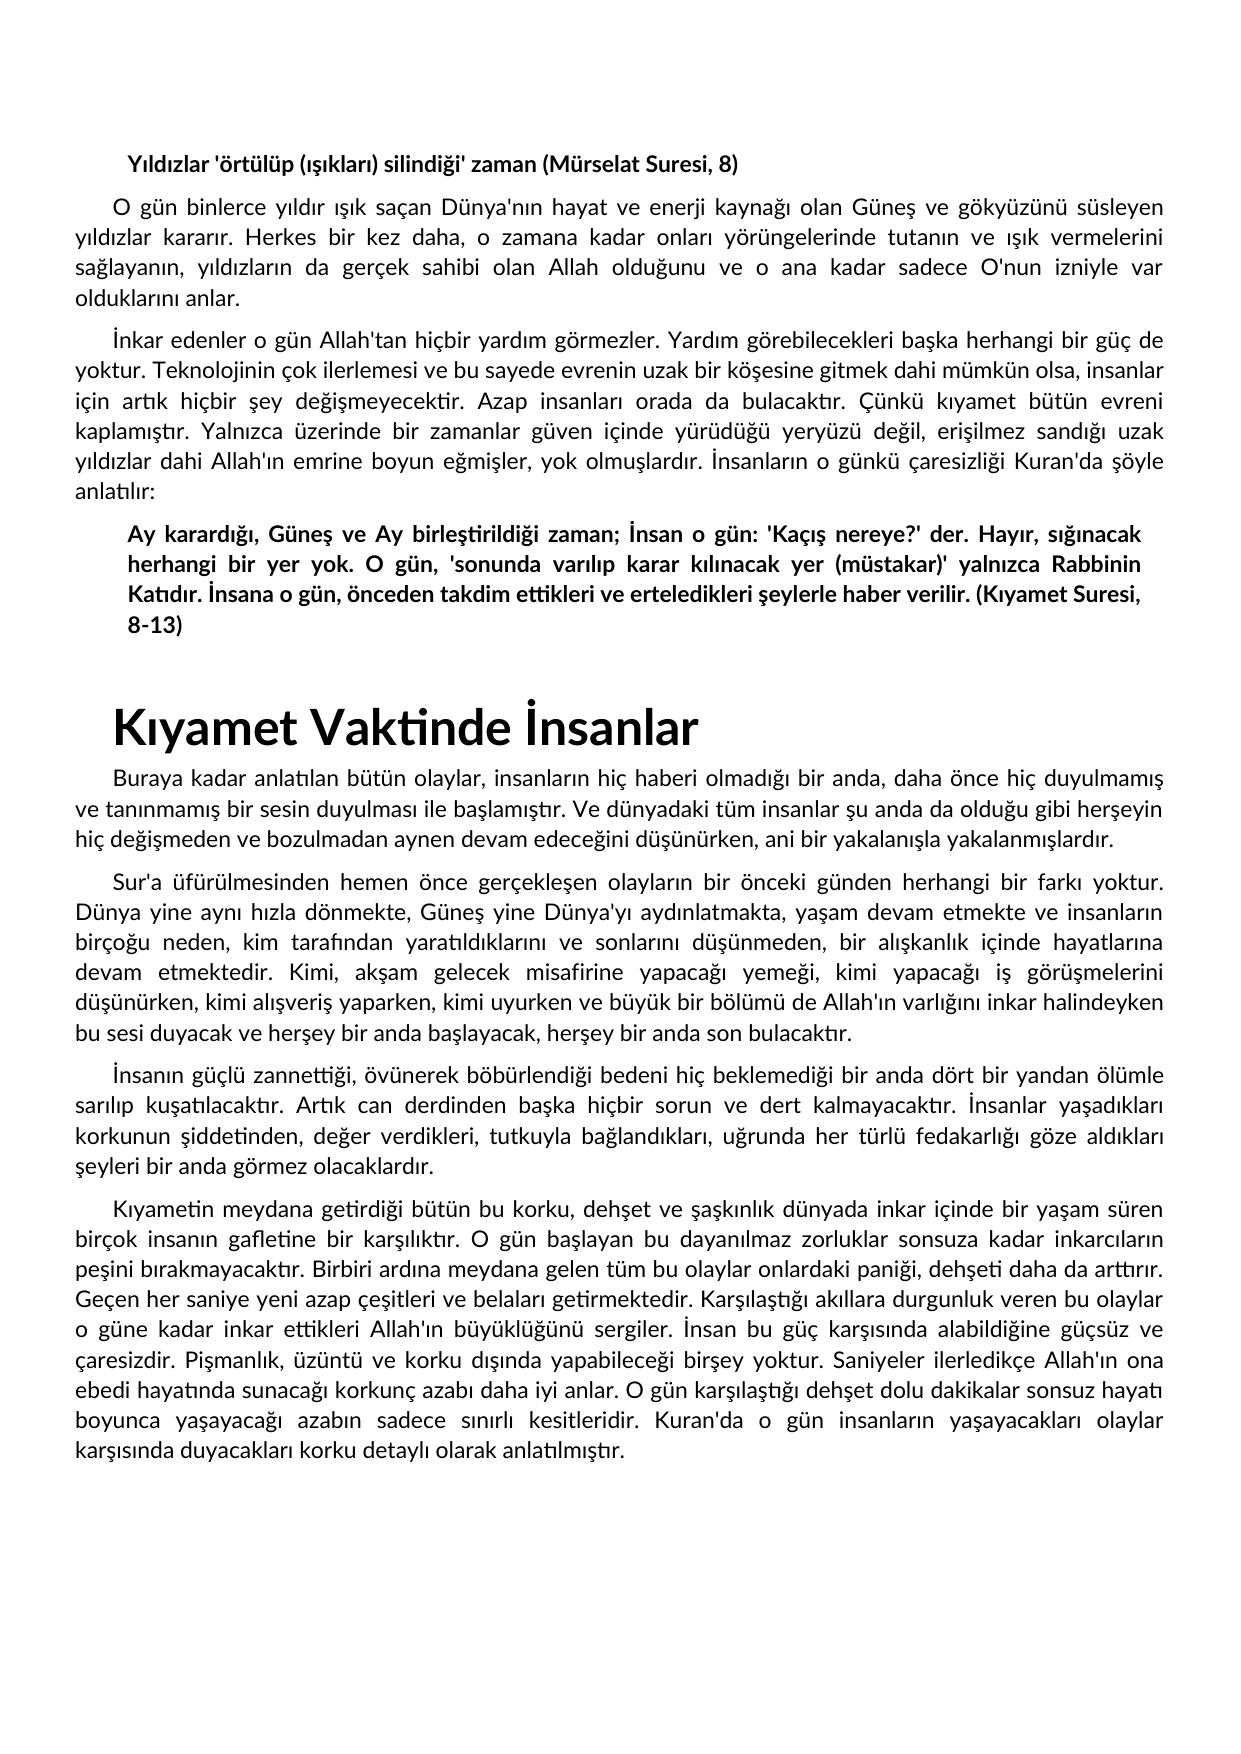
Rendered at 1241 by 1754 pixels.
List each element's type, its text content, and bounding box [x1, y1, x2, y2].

text Kıyametin meydana getirdiği bütün bu korku, dehşet ve şaşkınlık dünyada inkar içinde bir yaşam süren birçok insanın gafletine bir karşılıktır. O gün başlayan bu dayanılmaz zorluklar sonsuza kadar inkarcıların peşini bırakmayacaktır. Birbiri ardına meydana gelen tüm bu olaylar onlardaki paniği, dehşeti daha da arttırır. Geçen her saniye yeni azap çeşitleri ve belaları getirmektedir. Karşılaştığı akıllara durgunluk veren bu olaylar o güne kadar inkar ettikleri Allah'ın büyüklüğünü sergiler. İnsan bu güç karşısında alabildiğine güçsüz ve çaresizdir. Pişmanlık, üzüntü ve korku dışında yapabileceği birşey yoktur. Saniyeler ilerledikçe Allah'ın ona ebedi hayatında sunacağı korkunç azabı daha iyi anlar. O gün karşılaştığı dehşet dolu dakikalar sonsuz hayatı boyunca yaşayacağı azabın sadece sınırlı kesitleridir. Kuran'da o gün insanların yaşayacakları olaylar karşısında duyacakları korku detaylı olarak anlatılmıştır. [75, 1194, 1165, 1463]
text İnkar edenler o gün Allah'tan hiçbir yardım görmezler. Yardım görebilecekleri başka herhangi bir güç de yoktur. Teknolojinin çok ilerlemesi ve bu sayede evrenin uzak bir köşesine gitmek dahi mümkün olsa, insanlar için artık hiçbir şey değişmeyecektir. Azap insanları orada da bulacaktır. Çünkü kıyamet bütün evreni kaplamıştır. Yalnızca üzerinde bir zamanlar güven içinde yürüdüğü yeryüzü değil, erişilmez sandığı uzak yıldızlar dahi Allah'ın emrine boyun eğmişler, yok olmuşlardır. İnsanların o günkü çaresizliği Kuran'da şöyle anlatılır: [75, 326, 1165, 504]
subtitle Kıyamet Vaktinde İnsanlar [112, 696, 1165, 756]
text Sur'a üfürülmesinden hemen önce gerçekleşen olayların bir önceki günden herhangi bir farkı yoktur. Dünya yine aynı hızla dönmekte, Güneş yine Dünya'yı aydınlatmakta, yaşam devam etmekte ve insanların birçoğu neden, kim tarafından yaratıldıklarını ve sonlarını düşünmeden, bir alışkanlık içinde hayatlarına devam etmektedir. Kimi, akşam gelecek misafirine yapacağı yemeği, kimi yapacağı iş görüşmelerini düşünürken, kimi alışveriş yaparken, kimi uyurken ve büyük bir bölümü de Allah'ın varlığını inkar halindeyken bu sesi duyacak ve herşey bir anda başlayacak, herşey bir anda son bulacaktır. [75, 867, 1165, 1046]
text İnsanın güçlü zannettiği, övünerek böbürlendiği bedeni hiç beklemediği bir anda dört bir yandan ölümle sarılıp kuşatılacaktır. Artık can derdinden başka hiçbir sorun ve dert kalmayacaktır. İnsanlar yaşadıkları korkunun şiddetinden, değer verdikleri, tutkuyla bağlandıkları, uğrunda her türlü fedakarlığı göze aldıkları şeyleri bir anda görmez olacaklardır. [75, 1061, 1165, 1179]
text O gün binlerce yıldır ışık saçan Dünya'nın hayat ve enerji kaynağı olan Güneş ve gökyüzünü süsleyen yıldızlar kararır. Herkes bir kez daha, o zamana kadar onları yörüngelerinde tutanın ve ışık vermelerini sağlayanın, yıldızların da gerçek sahibi olan Allah olduğunu ve o ana kadar sadece O'nun izniyle var olduklarını anlar. [75, 193, 1165, 311]
text Buraya kadar anlatılan bütün olaylar, insanların hiç haberi olmadığı bir anda, daha önce hiç duyulmamış ve tanınmamış bir sesin duyulması ile başlamıştır. Ve dünyadaki tüm insanlar şu anda da olduğu gibi herşeyin hiç değişmeden ve bozulmadan aynen devam edeceğini düşünürken, ani bir yakalanışla yakalanmışlardır. [75, 764, 1165, 852]
text Ay karardığı, Güneş ve Ay birleştirildiği zaman; İnsan o gün: 'Kaçış nereye?' der. Hayır, sığınacak herhangi bir yer yok. O gün, 'sonunda varılıp karar kılınacak yer (müstakar)' yalnızca Rabbinin Katıdır. İnsana o gün, önceden takdim ettikleri ve erteledikleri şeylerle haber verilir. (Kıyamet Suresi, 8-13) [127, 520, 1143, 638]
text Yıldızlar 'örtülüp (ışıkları) silindiği' zaman (Mürselat Suresi, 8) [127, 150, 1143, 177]
